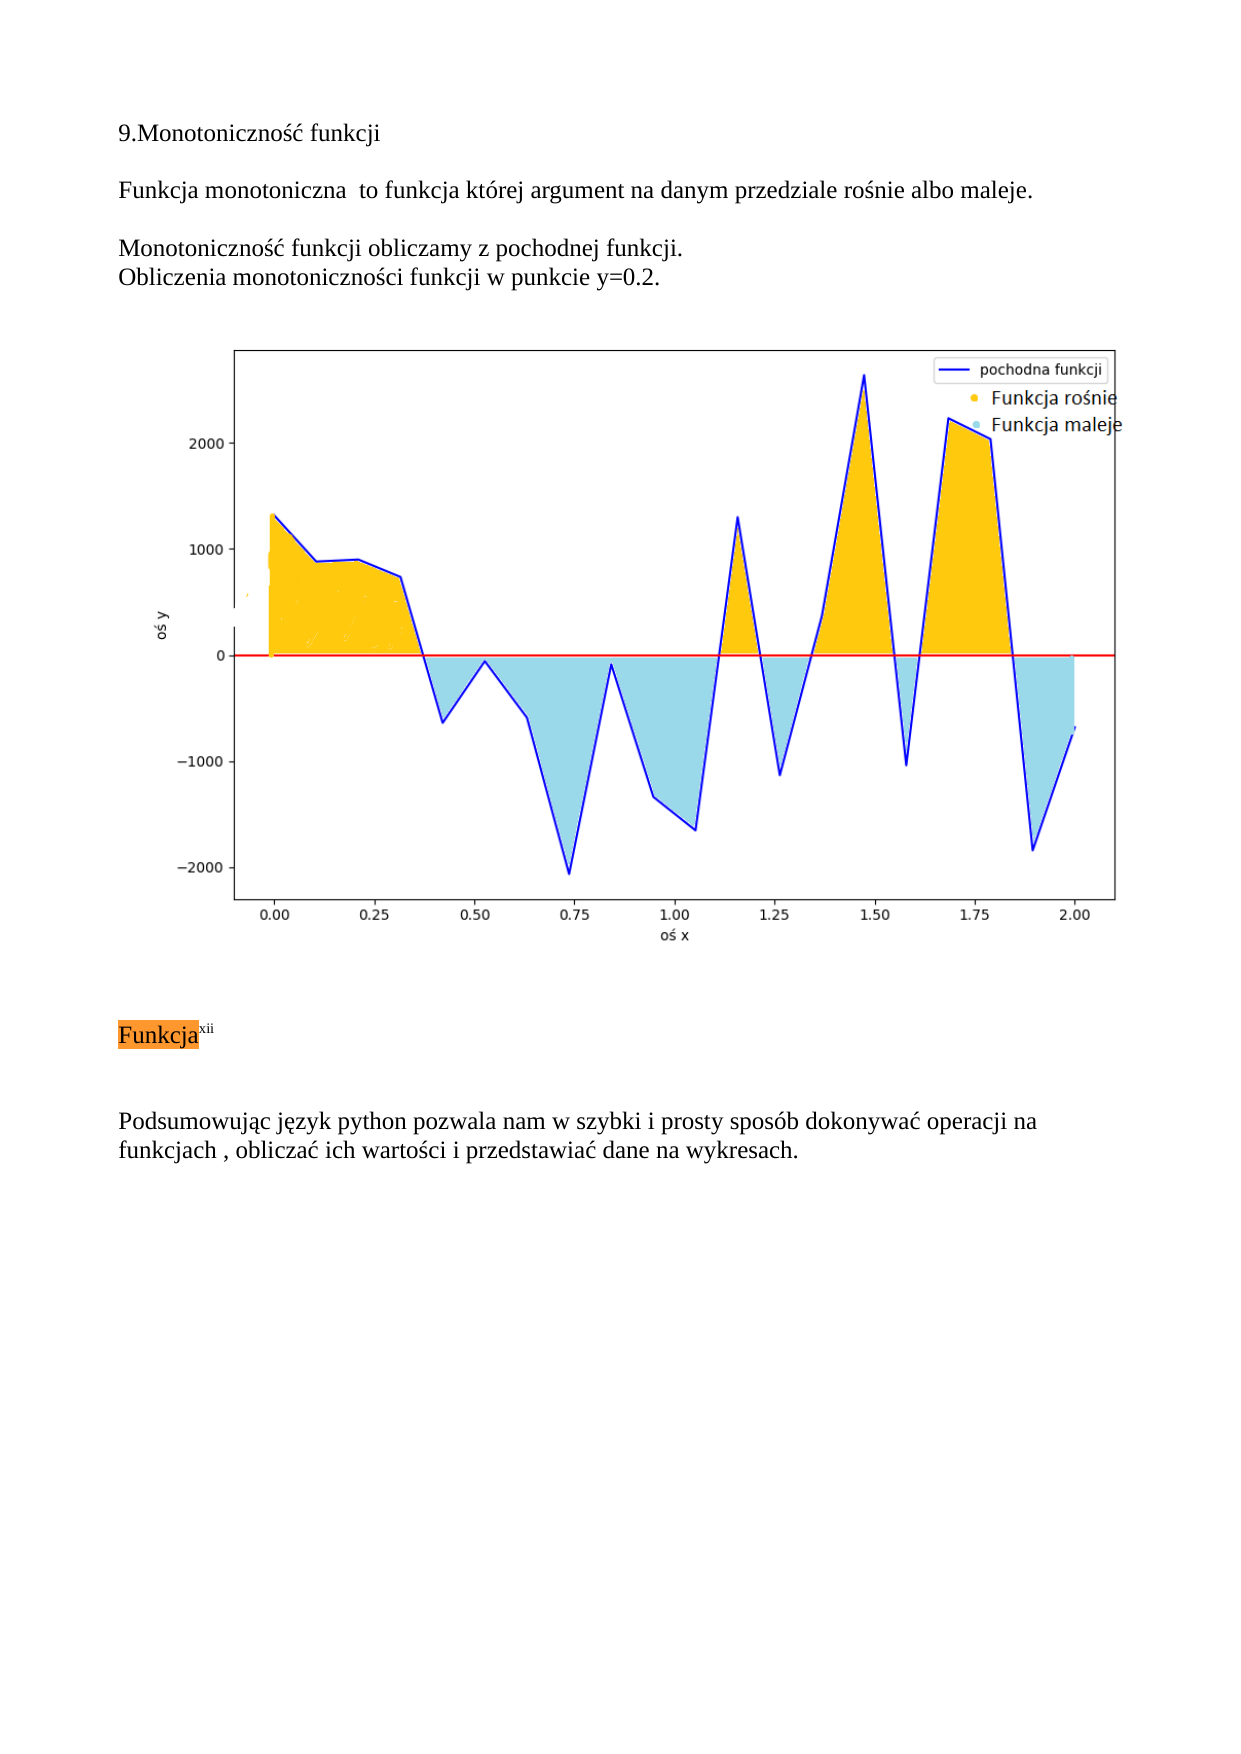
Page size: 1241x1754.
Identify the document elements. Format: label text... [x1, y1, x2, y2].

text Podsumowując język python pozwala nam w szybki i prosty sposób dokonywać operacji na funkcjach , obliczać ich wartości i przedstawiać dane na wykresach. [118, 1106, 1122, 1164]
text 9.Monotoniczność funkcji [118, 118, 1122, 147]
text Funkcja [118, 1020, 1122, 1049]
text Monotoniczność funkcji obliczamy z pochodnej funkcji. [118, 233, 1122, 262]
picture [129, 313, 1134, 963]
text Obliczenia monotoniczności funkcji w punkcie y=0.2. [118, 262, 1122, 291]
text Funkcja monotoniczna to funkcja której argument na danym przedziale rośnie albo maleje. [118, 176, 1122, 204]
